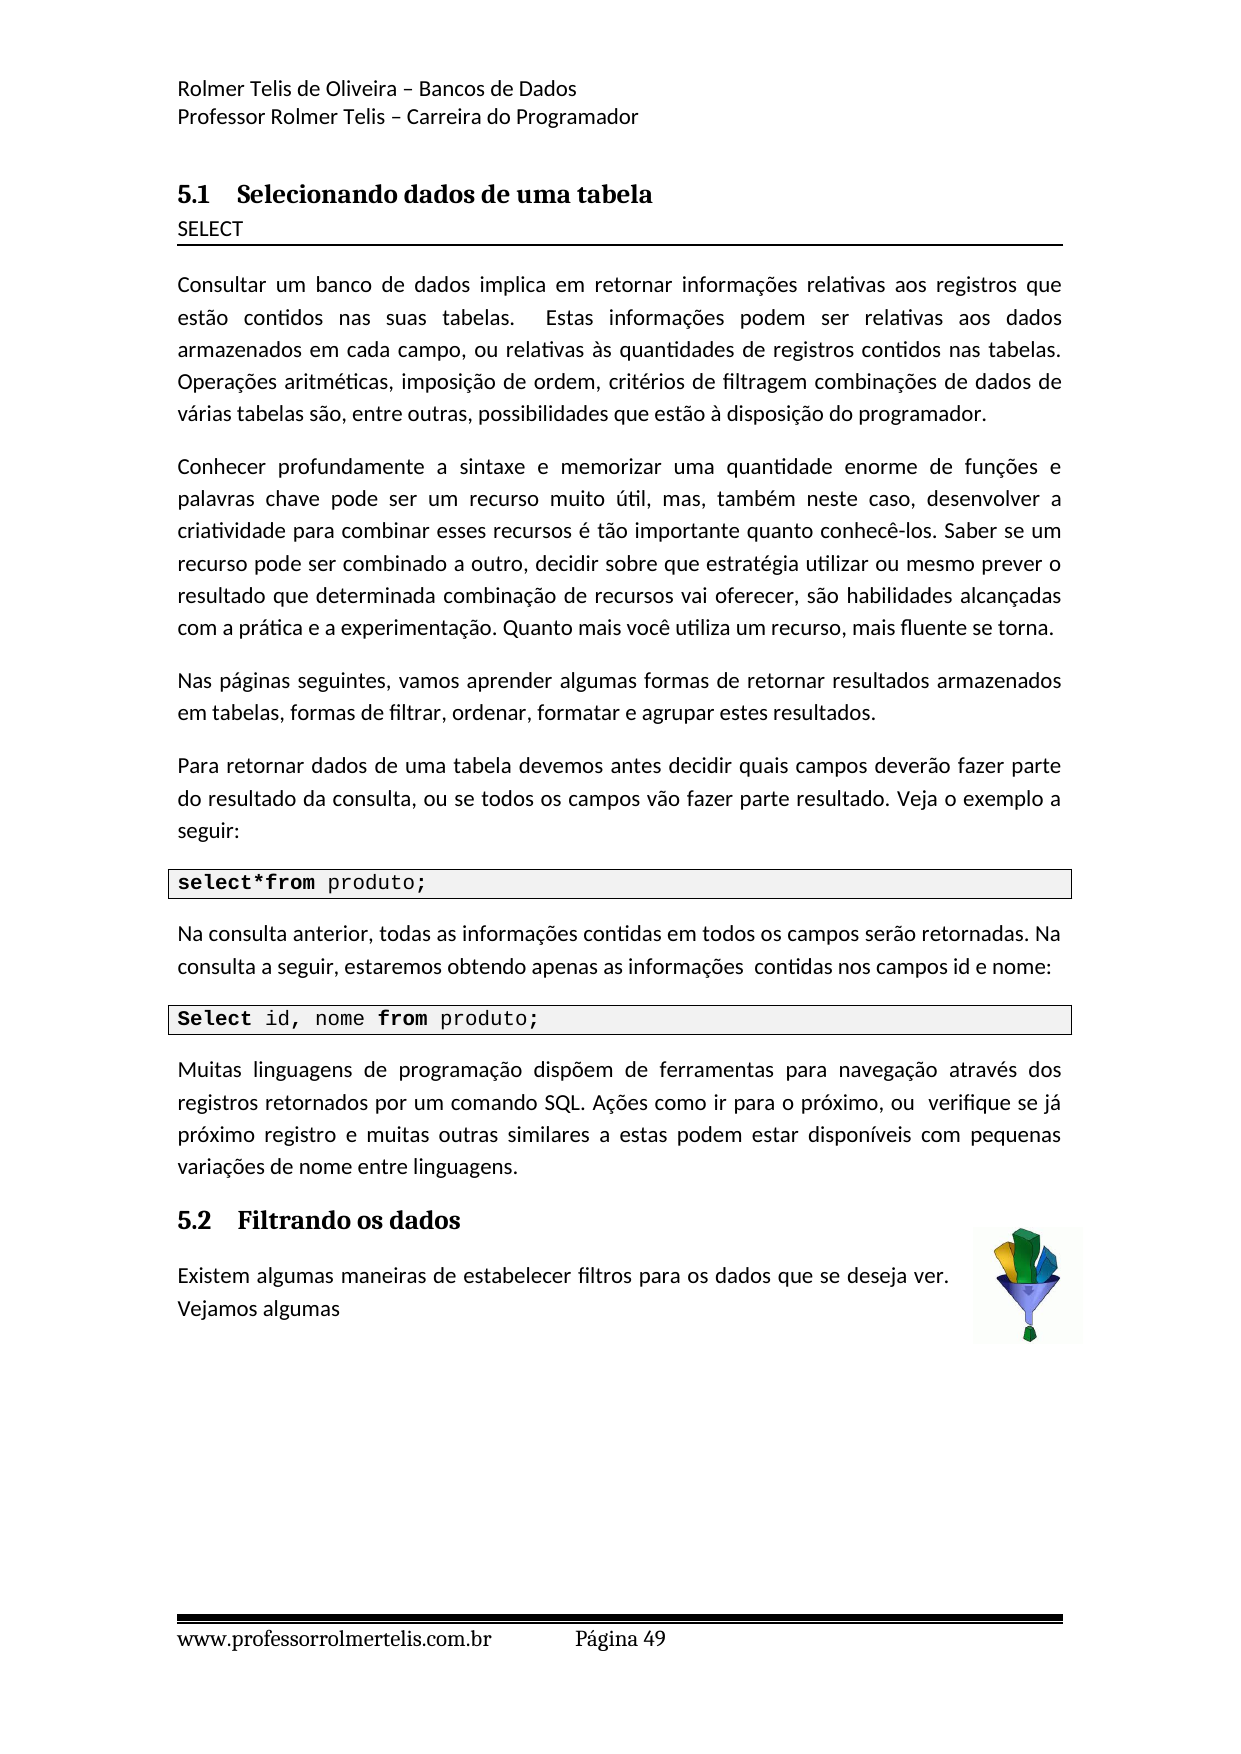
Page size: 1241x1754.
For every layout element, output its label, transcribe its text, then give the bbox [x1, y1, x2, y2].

text SELECT [177, 214, 1063, 244]
text Select id, nome from produto; [169, 1006, 1071, 1034]
text select*from produto; [169, 870, 1071, 898]
picture [973, 1227, 1084, 1344]
text Para retornar dados de uma tabela devemos antes decidir quais campos deverão fazer parte do resultado da consulta, ou se todos os campos vão fazer parte resultado. Veja o exemplo a seguir: [177, 751, 1063, 844]
text Na consulta anterior, todas as informações contidas em todos os campos serão retornadas. Na consulta a seguir, estaremos obtendo apenas as informações contidas nos campos id e nome: [177, 919, 1063, 980]
text Muitas linguagens de programação dispõem de ferramentas para navegação através dos registros retornados por um comando SQL. Ações como ir para o próximo, ou verifique se já próximo registro e muitas outras similares a estas podem estar disponíveis com pequenas variações de nome entre linguagens. [177, 1056, 1063, 1180]
text Nas páginas seguintes, vamos aprender algumas formas de retornar resultados armazenados em tabelas, formas de filtrar, ordenar, formatar e agrupar estes resultados. [177, 666, 1063, 726]
subtitle Filtrando os dados [177, 1205, 1063, 1236]
subtitle Selecionando dados de uma tabela [177, 179, 1063, 210]
text Consultar um banco de dados implica em retornar informações relativas aos registros que estão contidos nas suas tabelas. Estas informações podem ser relativas aos dados armazenados em cada campo, ou relativas às quantidades de registros contidos nas tabelas. Operações aritméticas, imposição de ordem, critérios de filtragem combinações de dados de várias tabelas são, entre outras, possibilidades que estão à disposição do programador. [177, 271, 1063, 427]
text Conhecer profundamente a sintaxe e memorizar uma quantidade enorme de funções e palavras chave pode ser um recurso muito útil, mas, também neste caso, desenvolver a criatividade para combinar esses recursos é tão importante quanto conhecê-los. Saber se um recurso pode ser combinado a outro, decidir sobre que estratégia utilizar ou mesmo prever o resultado que determinada combinação de recursos vai oferecer, são habilidades alcançadas com a prática e a experimentação. Quanto mais você utiliza um recurso, mais fluente se torna. [177, 452, 1063, 641]
text Existem algumas maneiras de estabelecer filtros para os dados que se deseja ver. Vejamos algumas [177, 1262, 973, 1322]
